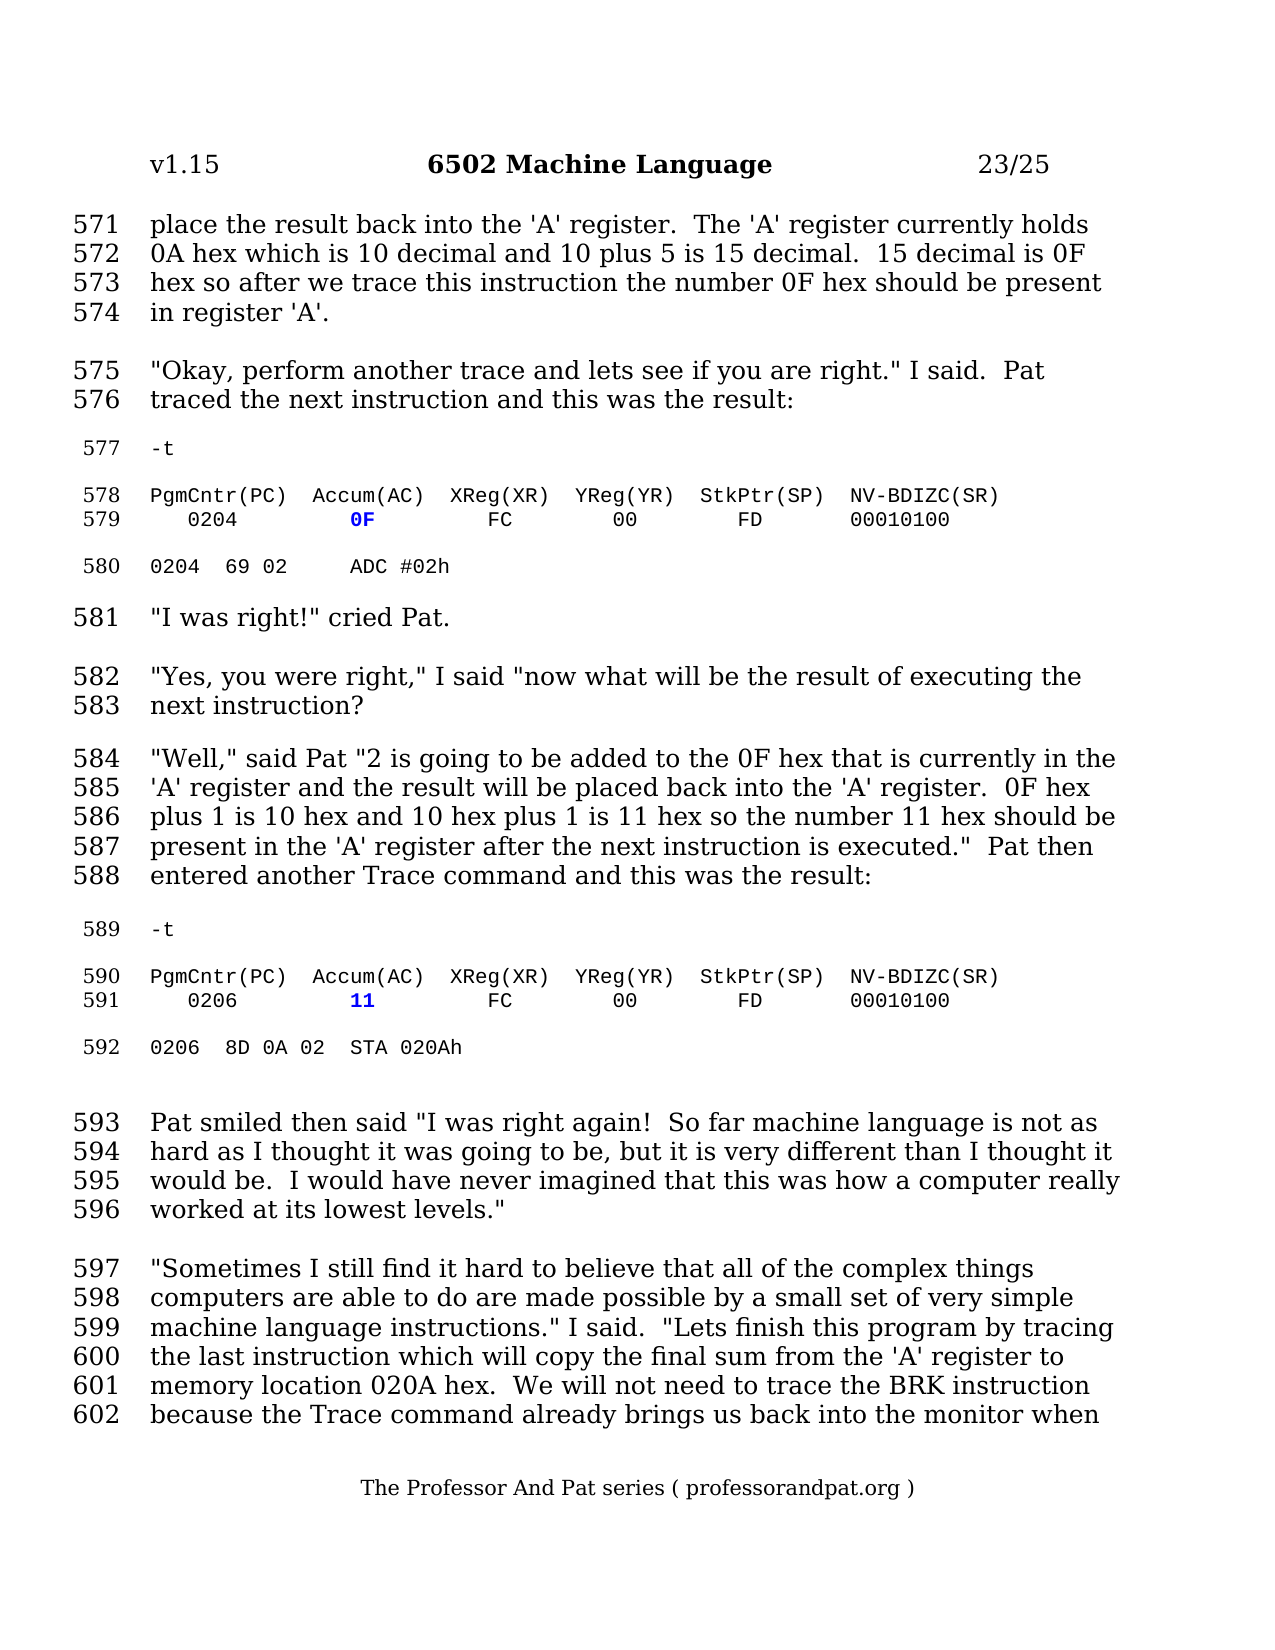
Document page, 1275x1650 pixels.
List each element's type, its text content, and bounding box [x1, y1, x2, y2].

text "I was right!" cried Pat. [150, 603, 1125, 632]
text -t [150, 919, 1125, 943]
text 0204 69 02 ADC #02h [150, 556, 1125, 580]
text "Okay, perform another trace and lets see if you are right." I said. Pat traced the next instruction and this was the result: [150, 356, 1125, 415]
text PgmCntr(PC) Accum(AC) XReg(XR) YReg(YR) StkPtr(SP) NV-BDIZC(SR) [150, 967, 1125, 990]
text place the result back into the 'A' register. The 'A' register currently holds 0A hex which is 10 decimal and 10 plus 5 is 15 decimal. 15 decimal is 0F hex so after we trace this instruction the number 0F hex should be present in register 'A'. [150, 210, 1125, 327]
text PgmCntr(PC) Accum(AC) XReg(XR) YReg(YR) StkPtr(SP) NV-BDIZC(SR) [150, 486, 1125, 509]
text 0204 0F FC 00 FD 00010100 [150, 509, 1125, 533]
text "Well," said Pat "2 is going to be added to the 0F hex that is currently in the 'A' register and the result will be placed back into the 'A' register. 0F hex plus 1 is 10 hex and 10 hex plus 1 is 11 hex so the number 11 hex should be present in the 'A' register after the next instruction is executed." Pat then entered another Trace command and this was the result: [150, 744, 1125, 890]
text "Sometimes I still find it hard to believe that all of the complex things computers are able to do are made possible by a small set of very simple machine language instructions." I said. "Lets finish this program by tracing the last instruction which will copy the final sum from the 'A' register to memory location 020A hex. We will not need to trace the BRK instruction because the Trace command already brings us back into the monitor when [150, 1254, 1125, 1430]
text 0206 11 FC 00 FD 00010100 [150, 990, 1125, 1014]
text Pat smiled then said "I was right again! So far machine language is not as hard as I thought it was going to be, but it is very different than I thought it would be. I would have never imagined that this was how a computer really worked at its lowest levels." [150, 1108, 1125, 1225]
text 0206 8D 0A 02 STA 020Ah [150, 1037, 1125, 1061]
text -t [150, 438, 1125, 462]
text "Yes, you were right," I said "now what will be the result of executing the next instruction? [150, 662, 1125, 720]
